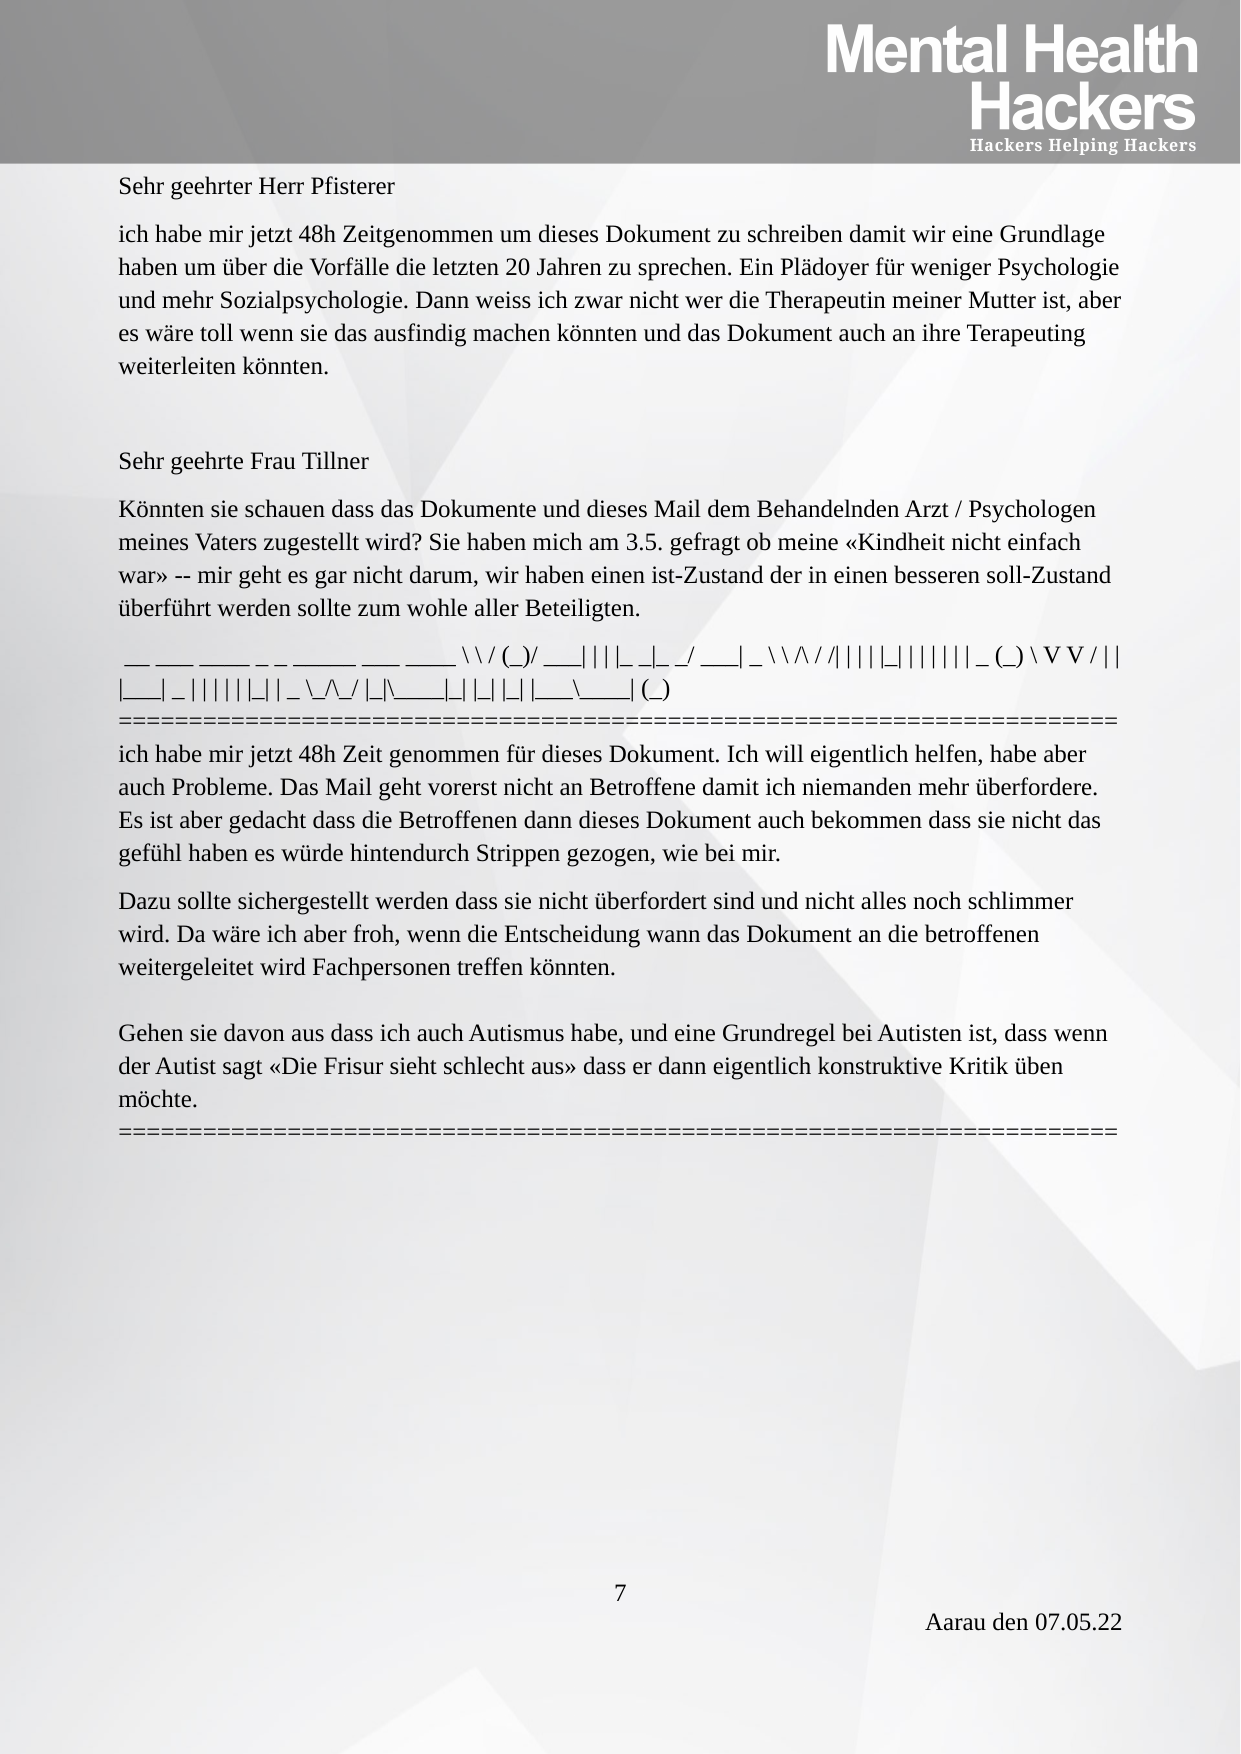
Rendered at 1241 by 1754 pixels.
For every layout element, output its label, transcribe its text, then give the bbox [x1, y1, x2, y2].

text Dazu sollte sichergestellt werden dass sie nicht überfordert sind und nicht alles noch schlimmer wird. Da wäre ich aber froh, wenn die Entscheidung wann das Dokument an die betroffenen weitergeleitet wird Fachpersonen treffen könnten. Gehen sie davon aus dass ich auch Autismus habe, und eine Grundregel bei Autisten ist, dass wenn der Autist sagt «Die Frisur sieht schlecht aus» dass er dann eigentlich konstruktive Kritik üben möchte. ======================================================================= [118, 886, 1122, 1146]
text Sehr geehrter Herr Pfisterer [118, 171, 1122, 200]
text Sehr geehrte Frau Tillner [118, 446, 1122, 475]
picture [0, 0, 1241, 1754]
text __ ___ ____ _ _ _____ ___ ____ \ \ / (_)/ ___| | | |_ _|_ _/ ___| _ \ \ /\ / /| | | | |_| | | | | | | _ (_) \ V V / | | |___| _ | | | | | |_| | _ \_/\_/ |_|\____|_| |_| |_| |___\____| (_) ======================================================================= ich habe mir jetzt 48h Zeit genommen für dieses Dokument. Ich will eigentlich helfen, habe aber auch Probleme. Das Mail geht vorerst nicht an Betroffene damit ich niemanden mehr überfordere. Es ist aber gedacht dass die Betroffenen dann dieses Dokument auch bekommen dass sie nicht das gefühl haben es würde hintendurch Strippen gezogen, wie bei mir. [118, 640, 1122, 867]
text Könnten sie schauen dass das Dokumente und dieses Mail dem Behandelnden Arzt / Psychologen meines Vaters zugestellt wird? Sie haben mich am 3.5. gefragt ob meine «Kindheit nicht einfach war» -- mir geht es gar nicht darum, wir haben einen ist-Zustand der in einen besseren soll-Zustand überführt werden sollte zum wohle aller Beteiligten. [118, 494, 1122, 622]
text ich habe mir jetzt 48h Zeitgenommen um dieses Dokument zu schreiben damit wir eine Grundlage haben um über die Vorfälle die letzten 20 Jahren zu sprechen. Ein Plädoyer für weniger Psychologie und mehr Sozialpsychologie. Dann weiss ich zwar nicht wer die Therapeutin meiner Mutter ist, aber es wäre toll wenn sie das ausfindig machen könnten und das Dokument auch an ihre Terapeuting weiterleiten könnten. [118, 219, 1122, 380]
